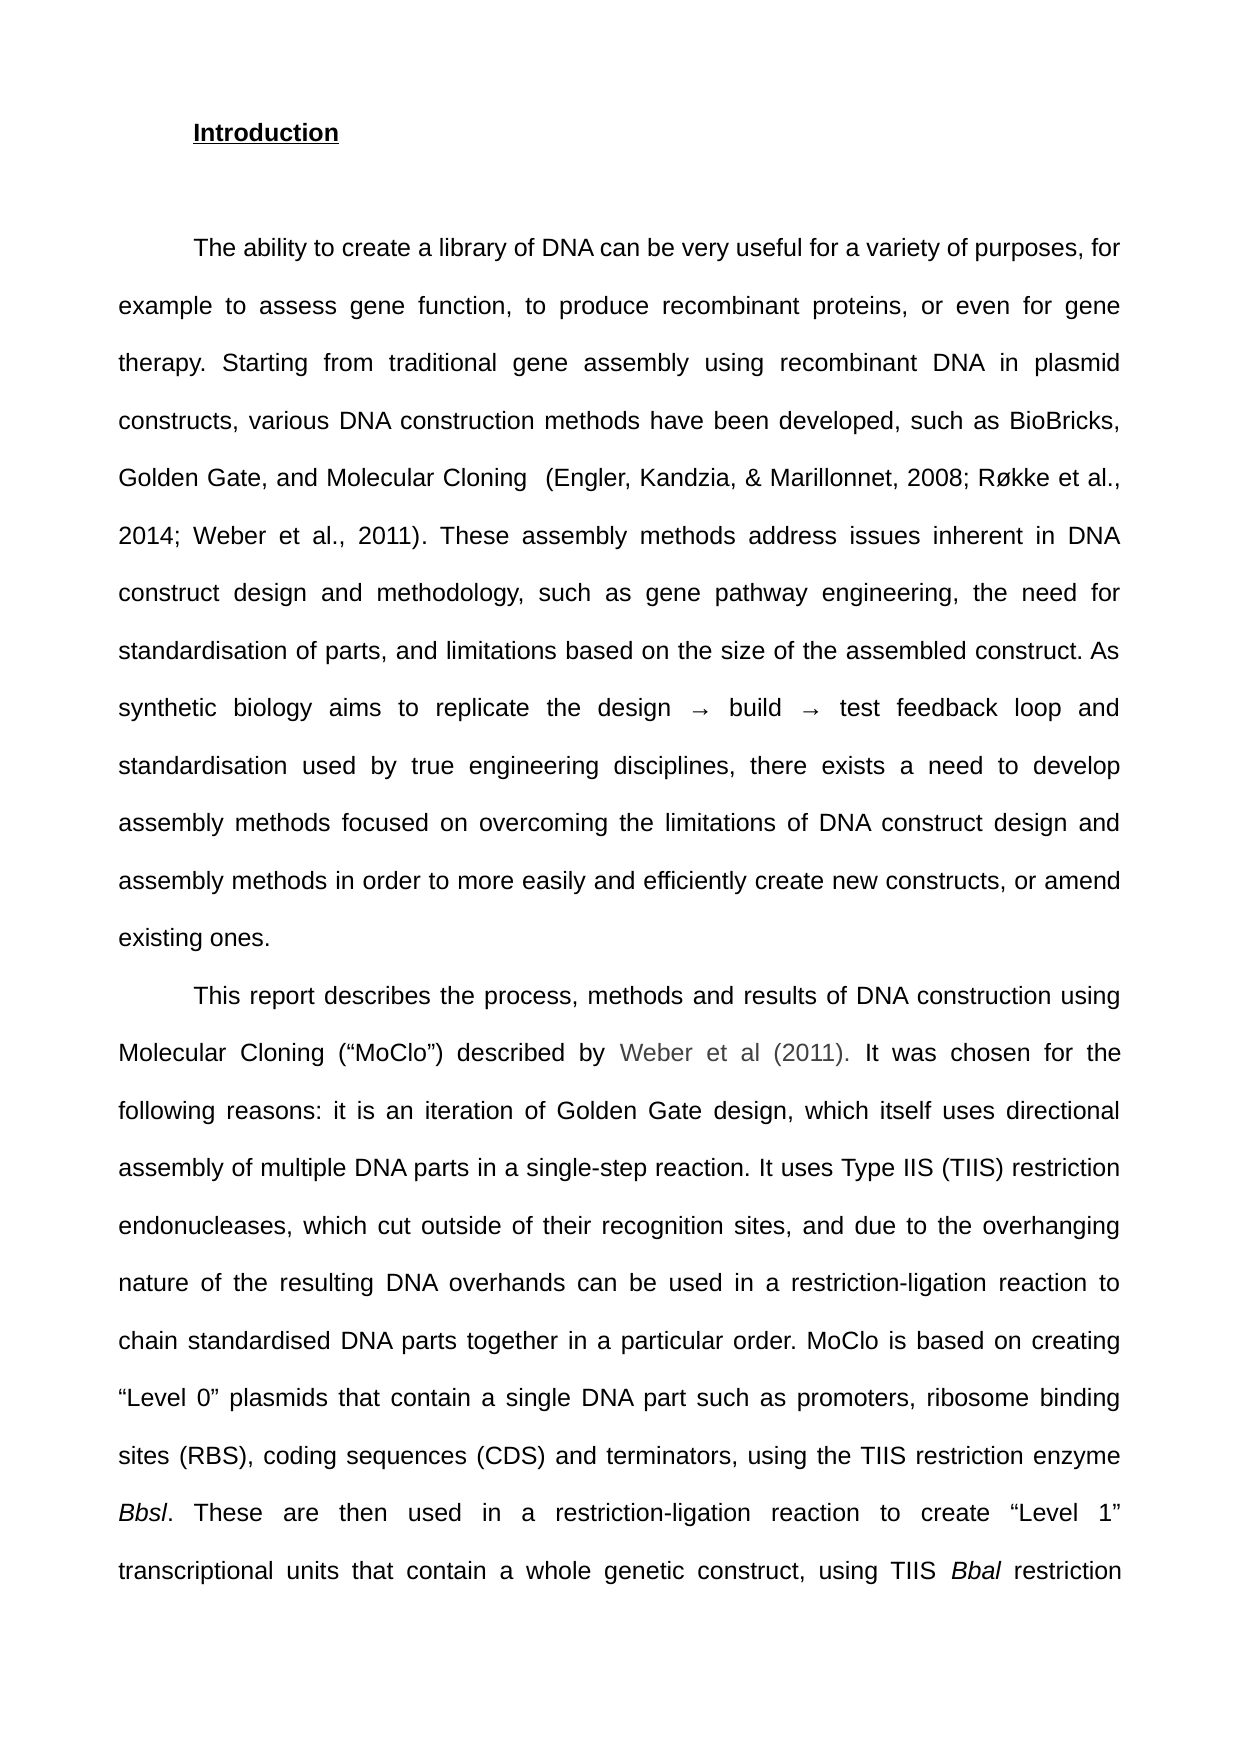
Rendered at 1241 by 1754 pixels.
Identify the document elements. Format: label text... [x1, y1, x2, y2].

text The ability to create a library of DNA can be very useful for a variety of purposes, for example to assess gene function, to produce recombinant proteins, or even for gene therapy. Starting from traditional gene assembly using recombinant DNA in plasmid constructs, various DNA construction methods have been developed, such as BioBricks, Golden Gate, and Molecular Cloning (Engler, Kandzia, & Marillonnet, 2008; Røkke et al., 2014; Weber et al., 2011). These assembly methods address issues inherent in DNA construct design and methodology, such as gene pathway engineering, the need for standardisation of parts, and limitations based on the size of the assembled construct. As synthetic biology aims to replicate the design → build → test feedback loop and standardisation used by true engineering disciplines, there exists a need to develop assembly methods focused on overcoming the limitations of DNA construct design and assembly methods in order to more easily and efficiently create new constructs, or amend existing ones. [118, 233, 1122, 952]
text Introduction [118, 118, 1122, 147]
text This report describes the process, methods and results of DNA construction using Molecular Cloning (“MoClo”) described by Weber et al (2011). It was chosen for the following reasons: it is an iteration of Golden Gate design, which itself uses directional assembly of multiple DNA parts in a single-step reaction. It uses Type IIS (TIIS) restriction endonucleases, which cut outside of their recognition sites, and due to the overhanging nature of the resulting DNA overhands can be used in a restriction-ligation reaction to chain standardised DNA parts together in a particular order. MoClo is based on creating “Level 0” plasmids that contain a single DNA part such as promoters, ribosome binding sites (RBS), coding sequences (CDS) and terminators, using the TIIS restriction enzyme Bbsl. These are then used in a restriction-ligation reaction to create “Level 1” transcriptional units that contain a whole genetic construct, using TIIS Bbal restriction [118, 981, 1122, 1584]
